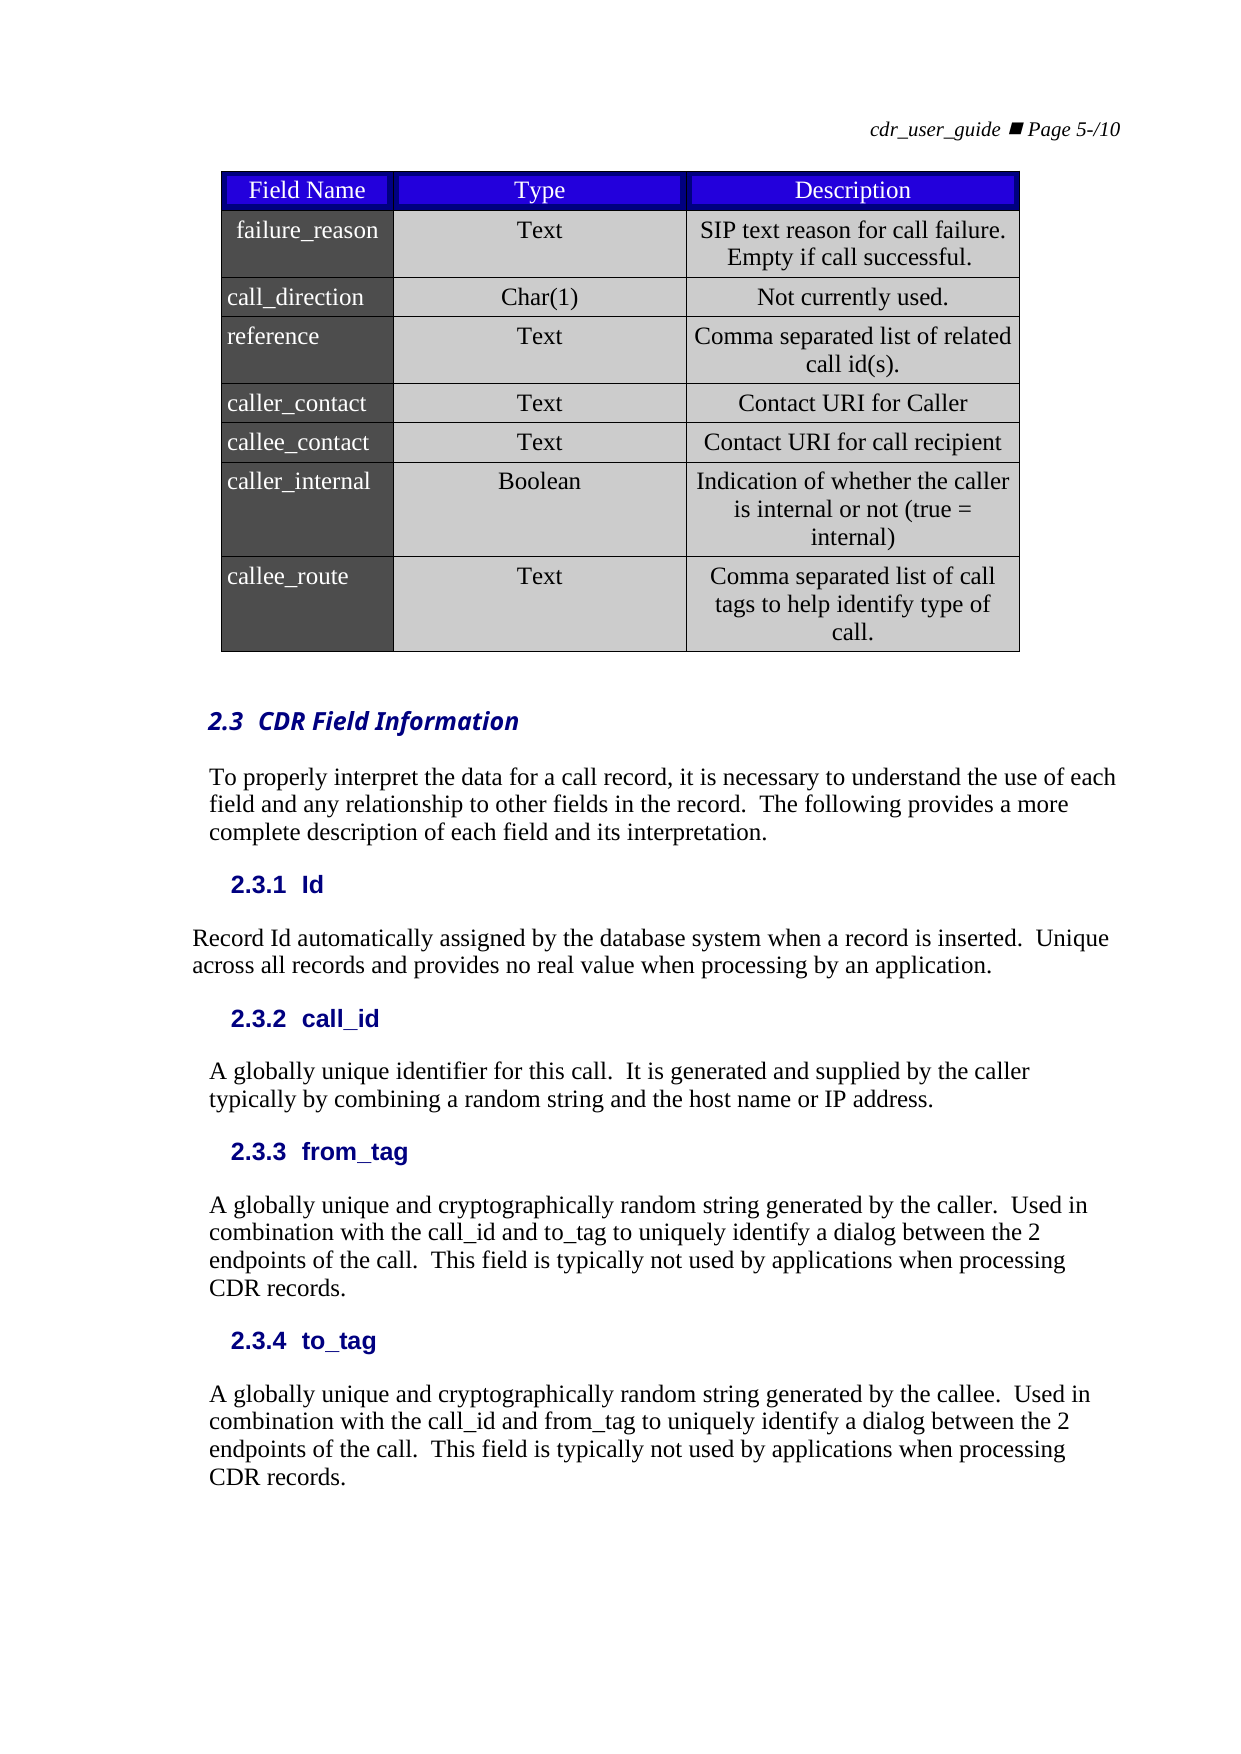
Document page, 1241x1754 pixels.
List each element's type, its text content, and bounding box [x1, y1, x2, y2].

table_cell Text [394, 317, 686, 383]
text To properly interpret the data for a call record, it is necessary to understand the use of each field and any relationship to other fields in the record. The following provides a more complete description of each field and its interpretation. [209, 763, 1122, 846]
subtitle CDR Field Information [118, 704, 1122, 738]
table_cell callee_contact [222, 423, 393, 462]
table_cell reference [222, 317, 393, 383]
table_cell Text [394, 384, 686, 422]
table_cell caller_internal [222, 463, 393, 556]
table_cell Boolean [394, 463, 686, 556]
table_cell Text [394, 211, 686, 277]
table_cell Char(1) [394, 278, 686, 316]
text Record Id automatically assigned by the database system when a record is inserted. Unique across all records and provides no real value when processing by an application. [192, 924, 1122, 979]
table_cell SIP text reason for call failure. Empty if call successful. [687, 211, 1019, 277]
table_cell Contact URI for Caller [687, 384, 1019, 422]
table_cell caller_contact [222, 384, 393, 422]
table_cell failure_reason [222, 211, 393, 277]
subtitle from_tag [118, 1138, 1122, 1166]
table_cell Contact URI for call recipient [687, 423, 1019, 462]
table_header Field Name [222, 172, 393, 210]
table_header Type [394, 172, 686, 210]
table_cell Comma separated list of related call id(s). [687, 317, 1019, 383]
subtitle call_id [118, 1004, 1122, 1032]
text A globally unique and cryptographically random string generated by the caller. Used in combination with the call_id and to_tag to uniquely identify a dialog between the 2 endpoints of the call. This field is typically not used by applications when processing CDR records. [209, 1191, 1122, 1302]
table_cell callee_route [222, 557, 393, 651]
subtitle to_tag [118, 1327, 1122, 1355]
table_cell Text [394, 423, 686, 462]
table_cell call_direction [222, 278, 393, 316]
table_cell Text [394, 557, 686, 651]
subtitle Id [118, 871, 1122, 899]
table_cell Indication of whether the caller is internal or not (true = internal) [687, 463, 1019, 556]
table_cell Not currently used. [687, 278, 1019, 316]
text A globally unique identifier for this call. It is generated and supplied by the caller typically by combining a random string and the host name or IP address. [209, 1057, 1122, 1113]
table_header Description [687, 172, 1019, 210]
table_cell Comma separated list of call tags to help identify type of call. [687, 557, 1019, 651]
text A globally unique and cryptographically random string generated by the callee. Used in combination with the call_id and from_tag to uniquely identify a dialog between the 2 endpoints of the call. This field is typically not used by applications when processing CDR records. [209, 1380, 1122, 1491]
